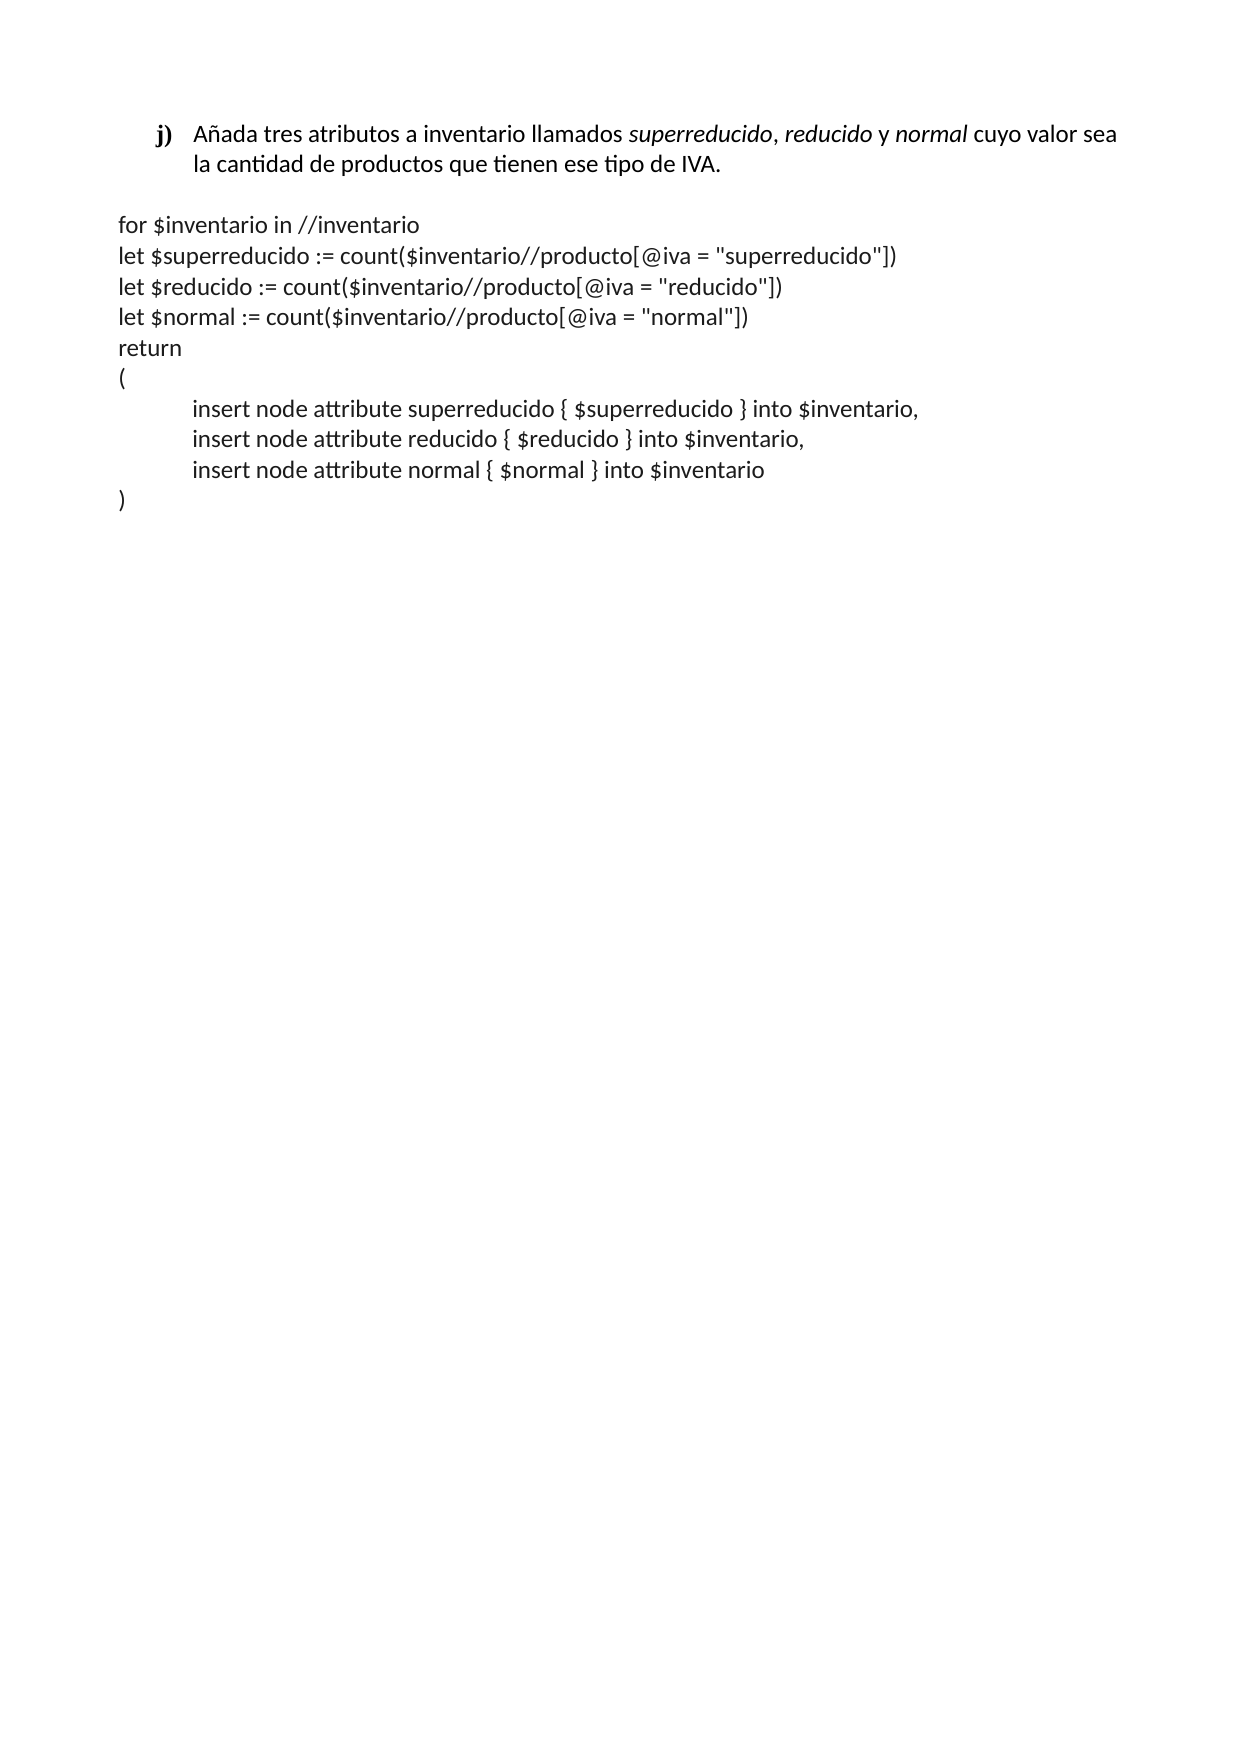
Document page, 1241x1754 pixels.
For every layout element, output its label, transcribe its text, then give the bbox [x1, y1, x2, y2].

text insert node attribute reducido { $reducido } into $inventario, [118, 423, 1122, 454]
text let $reducido := count($inventario//producto[@iva = "reducido"]) [118, 271, 1122, 301]
text ) [118, 484, 1122, 515]
text ( [118, 362, 1122, 393]
text let $normal := count($inventario//producto[@iva = "normal"]) [118, 301, 1122, 332]
text return [118, 332, 1122, 362]
text insert node attribute normal { $normal } into $inventario [118, 454, 1122, 484]
text let $superreducido := count($inventario//producto[@iva = "superreducido"]) [118, 240, 1122, 271]
text insert node attribute superreducido { $superreducido } into $inventario, [118, 393, 1122, 423]
list Añada tres atributos a inventario llamados superreducido, reducido y normal cuyo valor sea la cantidad de productos que tienen ese tipo de IVA. [156, 118, 1122, 179]
text for $inventario in //inventario [118, 210, 1122, 240]
